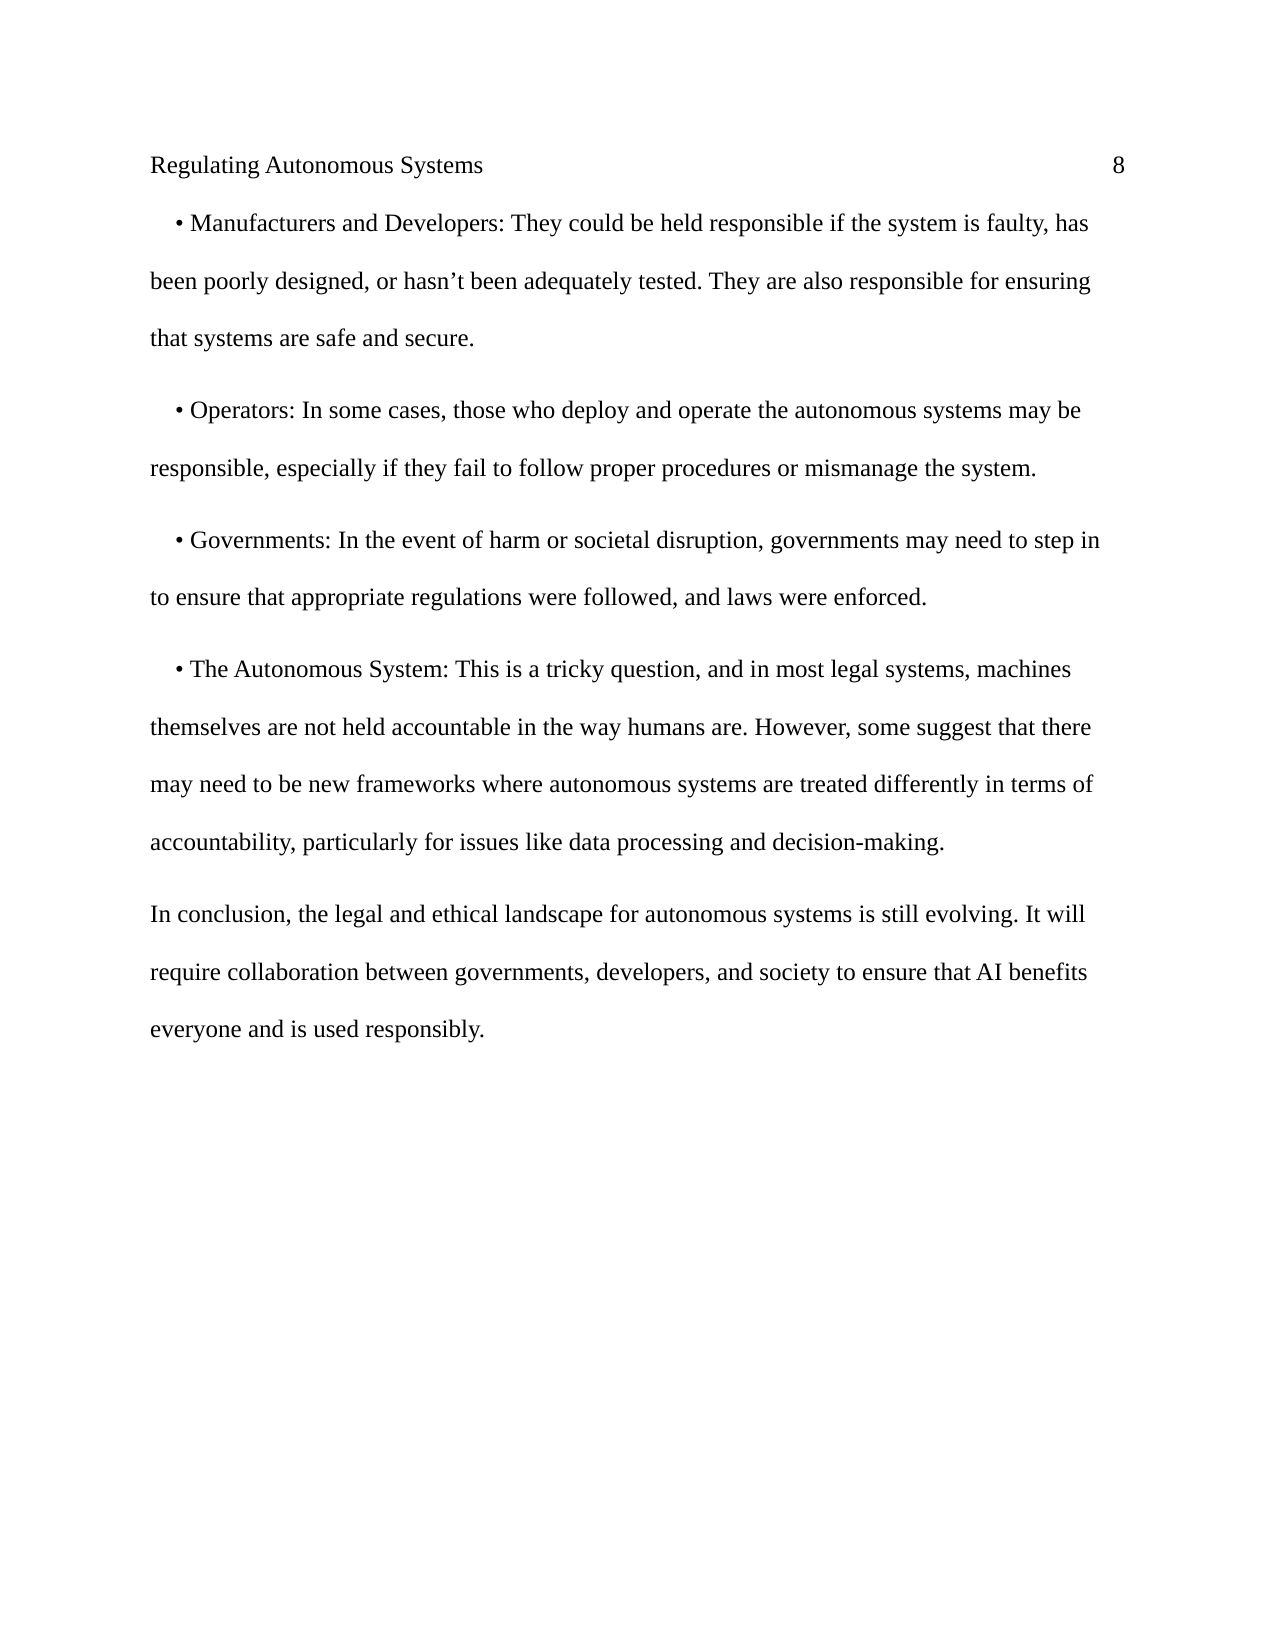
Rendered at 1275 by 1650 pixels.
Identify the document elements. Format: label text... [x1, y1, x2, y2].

text • Governments: In the event of harm or societal disruption, governments may need to step in to ensure that appropriate regulations were followed, and laws were enforced. [150, 525, 1125, 611]
text • The Autonomous System: This is a tricky question, and in most legal systems, machines themselves are not held accountable in the way humans are. However, some suggest that there may need to be new frameworks where autonomous systems are treated differently in terms of accountability, particularly for issues like data processing and decision-making. [150, 654, 1125, 856]
text • Manufacturers and Developers: They could be held responsible if the system is faulty, has been poorly designed, or hasn’t been adequately tested. They are also responsible for ensuring that systems are safe and secure. [150, 208, 1125, 352]
text • Operators: In some cases, those who deploy and operate the autonomous systems may be responsible, especially if they fail to follow proper procedures or mismanage the system. [150, 395, 1125, 482]
text In conclusion, the legal and ethical landscape for autonomous systems is still evolving. It will require collaboration between governments, developers, and society to ensure that AI benefits everyone and is used responsibly. [150, 899, 1125, 1043]
